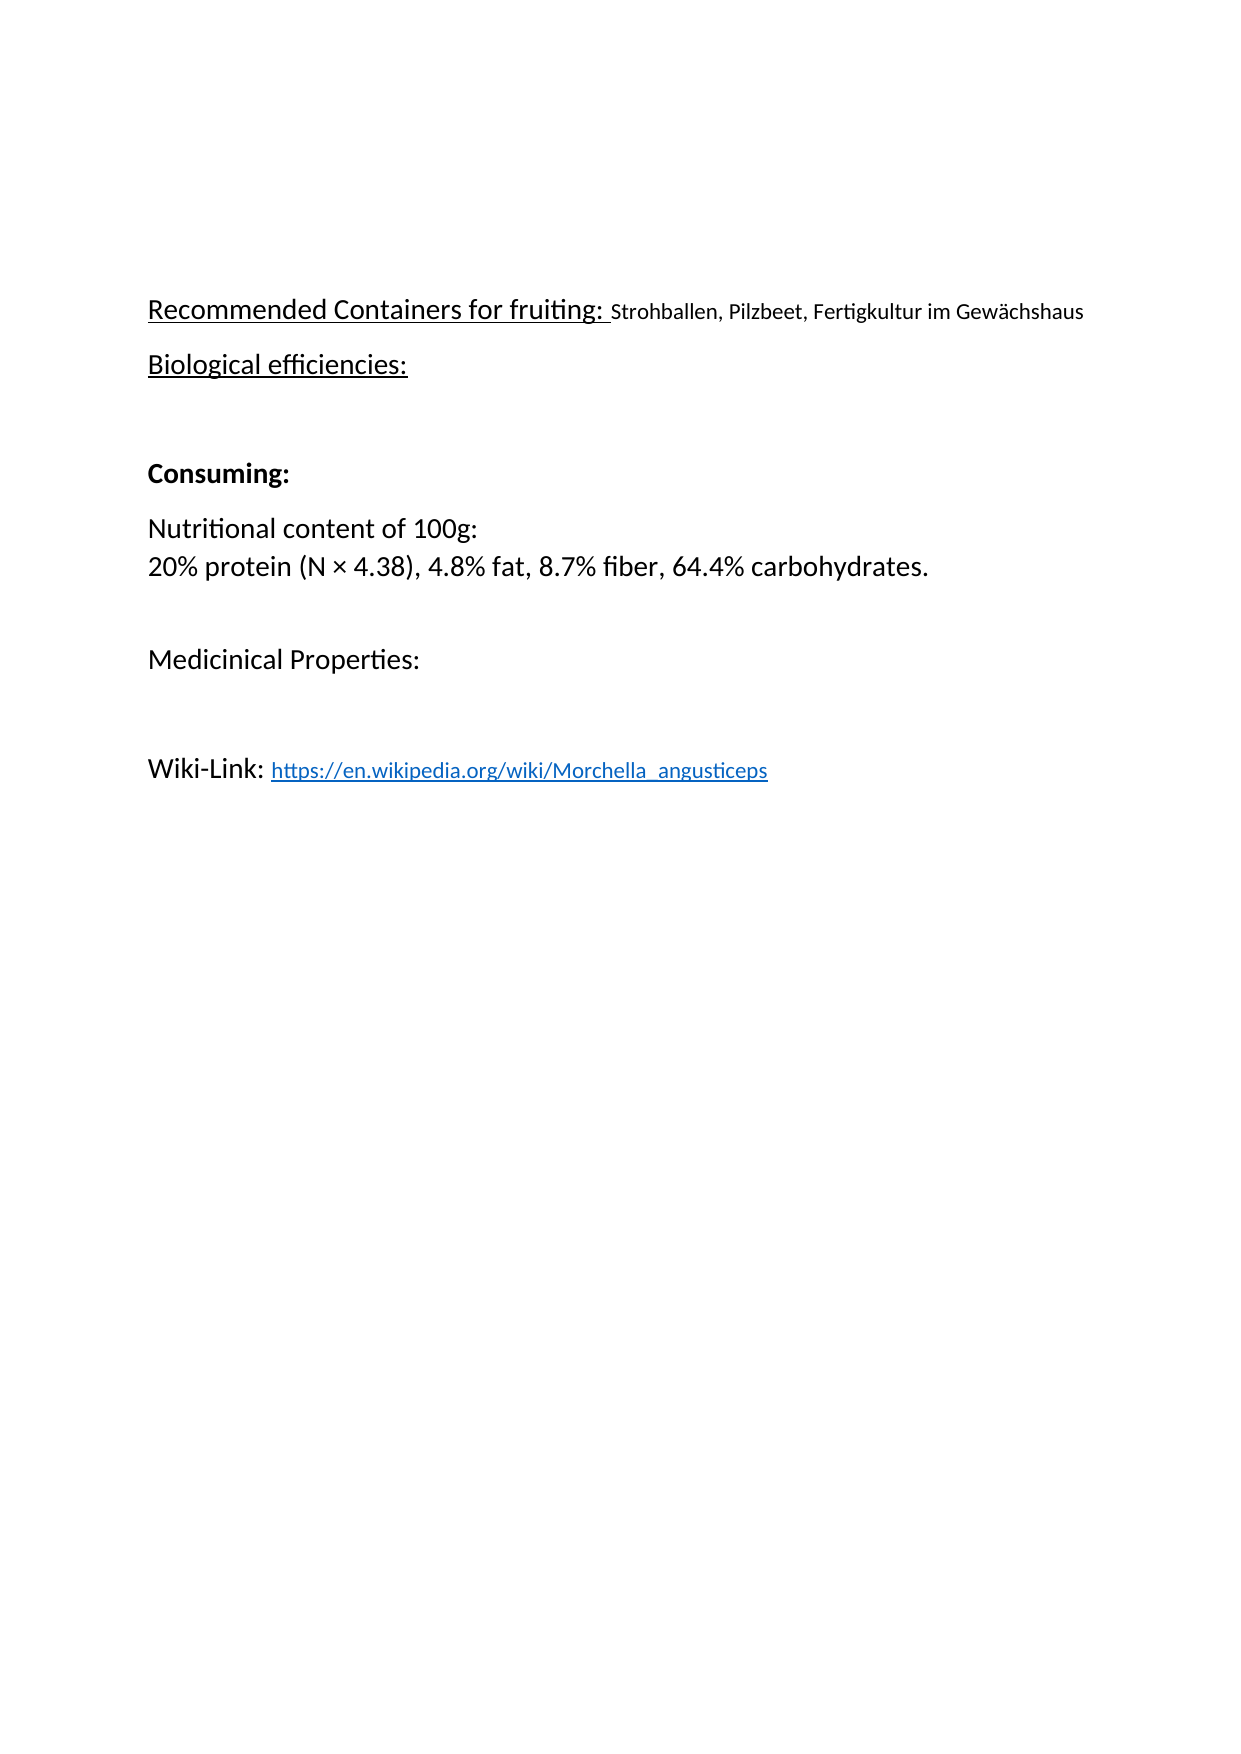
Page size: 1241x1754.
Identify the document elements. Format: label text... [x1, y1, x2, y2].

text Biological efficiencies: [148, 346, 1093, 382]
text Wiki-Link: https://en.wikipedia.org/wiki/Morchella_angusticeps [148, 750, 1093, 786]
text Recommended Containers for fruiting: Strohballen, Pilzbeet, Fertigkultur im Gewächshaus [148, 291, 1093, 327]
text Medicinical Properties: [148, 641, 1093, 676]
text Nutritional content of 100g: 20% protein (N × 4.38), 4.8% fat, 8.7% fiber, 64.4% carbohydrates. [148, 510, 1093, 622]
text Consuming: [148, 455, 1093, 491]
